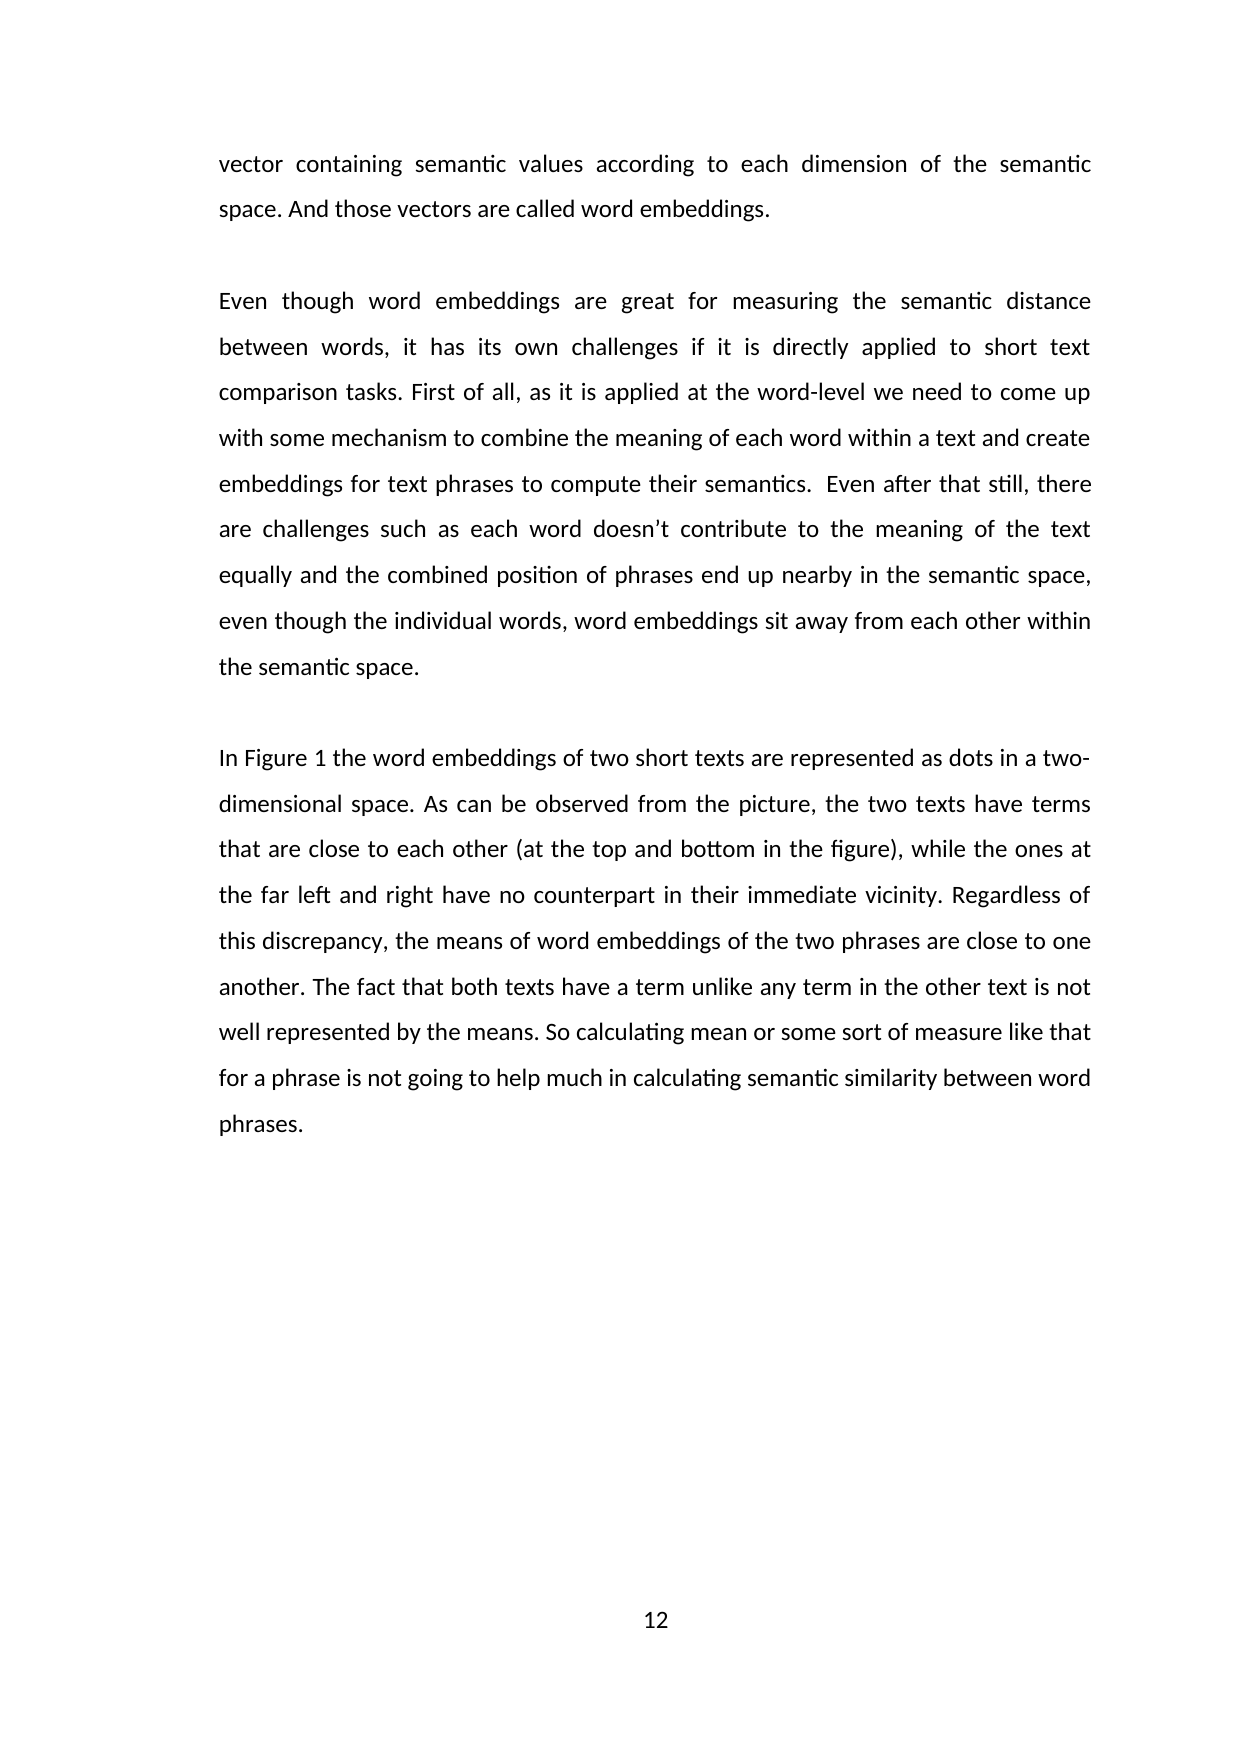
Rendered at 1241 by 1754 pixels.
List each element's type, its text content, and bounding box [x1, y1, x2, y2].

text Even though word embeddings are great for measuring the semantic distance between words, it has its own challenges if it is directly applied to short text comparison tasks. First of all, as it is applied at the word-level we need to come up with some mechanism to combine the meaning of each word within a text and create embeddings for text phrases to compute their semantics. Even after that still, there are challenges such as each word doesn’t contribute to the meaning of the text equally and the combined position of phrases end up nearby in the semantic space, even though the individual words, word embeddings sit away from each other within the semantic space. [218, 285, 1092, 681]
text vector containing semantic values according to each dimension of the semantic space. And those vectors are called word embeddings. [218, 148, 1092, 224]
text In Figure 1 the word embeddings of two short texts are represented as dots in a two-dimensional space. As can be observed from the picture, the two texts have terms that are close to each other (at the top and bottom in the figure), while the ones at the far left and right have no counterpart in their immediate vicinity. Regardless of this discrepancy, the means of word embeddings of the two phrases are close to one another. The fact that both texts have a term unlike any term in the other text is not well represented by the means. So calculating mean or some sort of measure like that for a phrase is not going to help much in calculating semantic similarity between word phrases. [218, 742, 1092, 1138]
